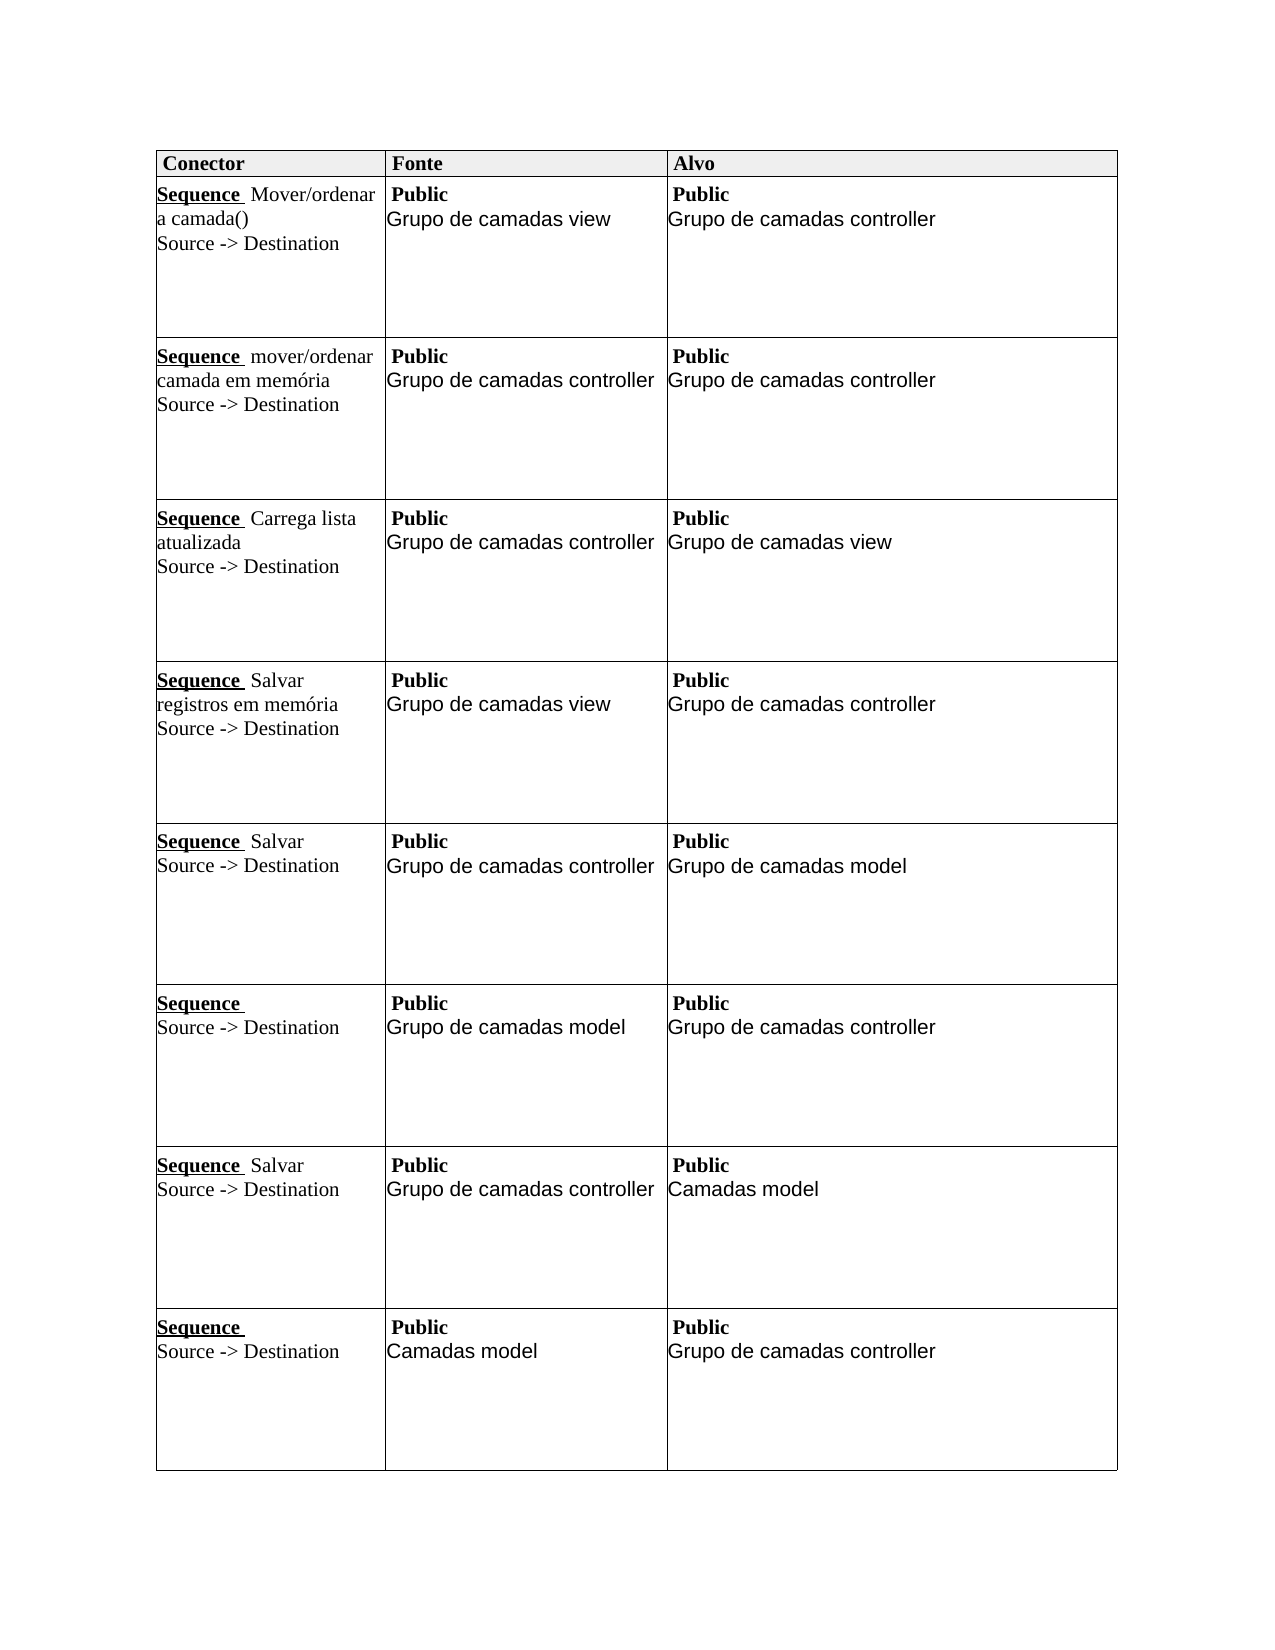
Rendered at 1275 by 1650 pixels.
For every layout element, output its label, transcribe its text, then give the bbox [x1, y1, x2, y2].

table_cell Public Camadas model [386, 1309, 667, 1470]
table_cell Public Grupo de camadas controller [386, 824, 667, 984]
table_cell Sequence Source -> Destination [157, 985, 385, 1146]
table_cell Public Grupo de camadas controller [386, 338, 667, 499]
table_cell Public Grupo de camadas model [668, 824, 1117, 984]
table_cell Public Grupo de camadas view [668, 500, 1117, 661]
table_cell Public Grupo de camadas controller [386, 1147, 667, 1308]
table_cell Public Grupo de camadas controller [668, 1309, 1117, 1470]
table_cell Sequence Salvar registros em memória Source -> Destination [157, 662, 385, 823]
table_cell Public Grupo de camadas controller [668, 177, 1117, 337]
table_header Conector [157, 151, 385, 176]
table_header Fonte [386, 151, 667, 176]
table_header Alvo [668, 151, 1117, 176]
table_cell Sequence Salvar Source -> Destination [157, 1147, 385, 1308]
table_cell Sequence Salvar Source -> Destination [157, 824, 385, 984]
table_cell Sequence mover/ordenar camada em memória Source -> Destination [157, 338, 385, 499]
table_cell Public Camadas model [668, 1147, 1117, 1308]
table_cell Public Grupo de camadas controller [668, 662, 1117, 823]
table_cell Sequence Source -> Destination [157, 1309, 385, 1470]
table_cell Public Grupo de camadas view [386, 177, 667, 337]
table_cell Public Grupo de camadas view [386, 662, 667, 823]
table_cell Sequence Mover/ordenar a camada() Source -> Destination [157, 177, 385, 337]
table_cell Public Grupo de camadas model [386, 985, 667, 1146]
table_cell Public Grupo de camadas controller [386, 500, 667, 661]
table_cell Sequence Carrega lista atualizada Source -> Destination [157, 500, 385, 661]
table_cell Public Grupo de camadas controller [668, 338, 1117, 499]
table_cell Public Grupo de camadas controller [668, 985, 1117, 1146]
